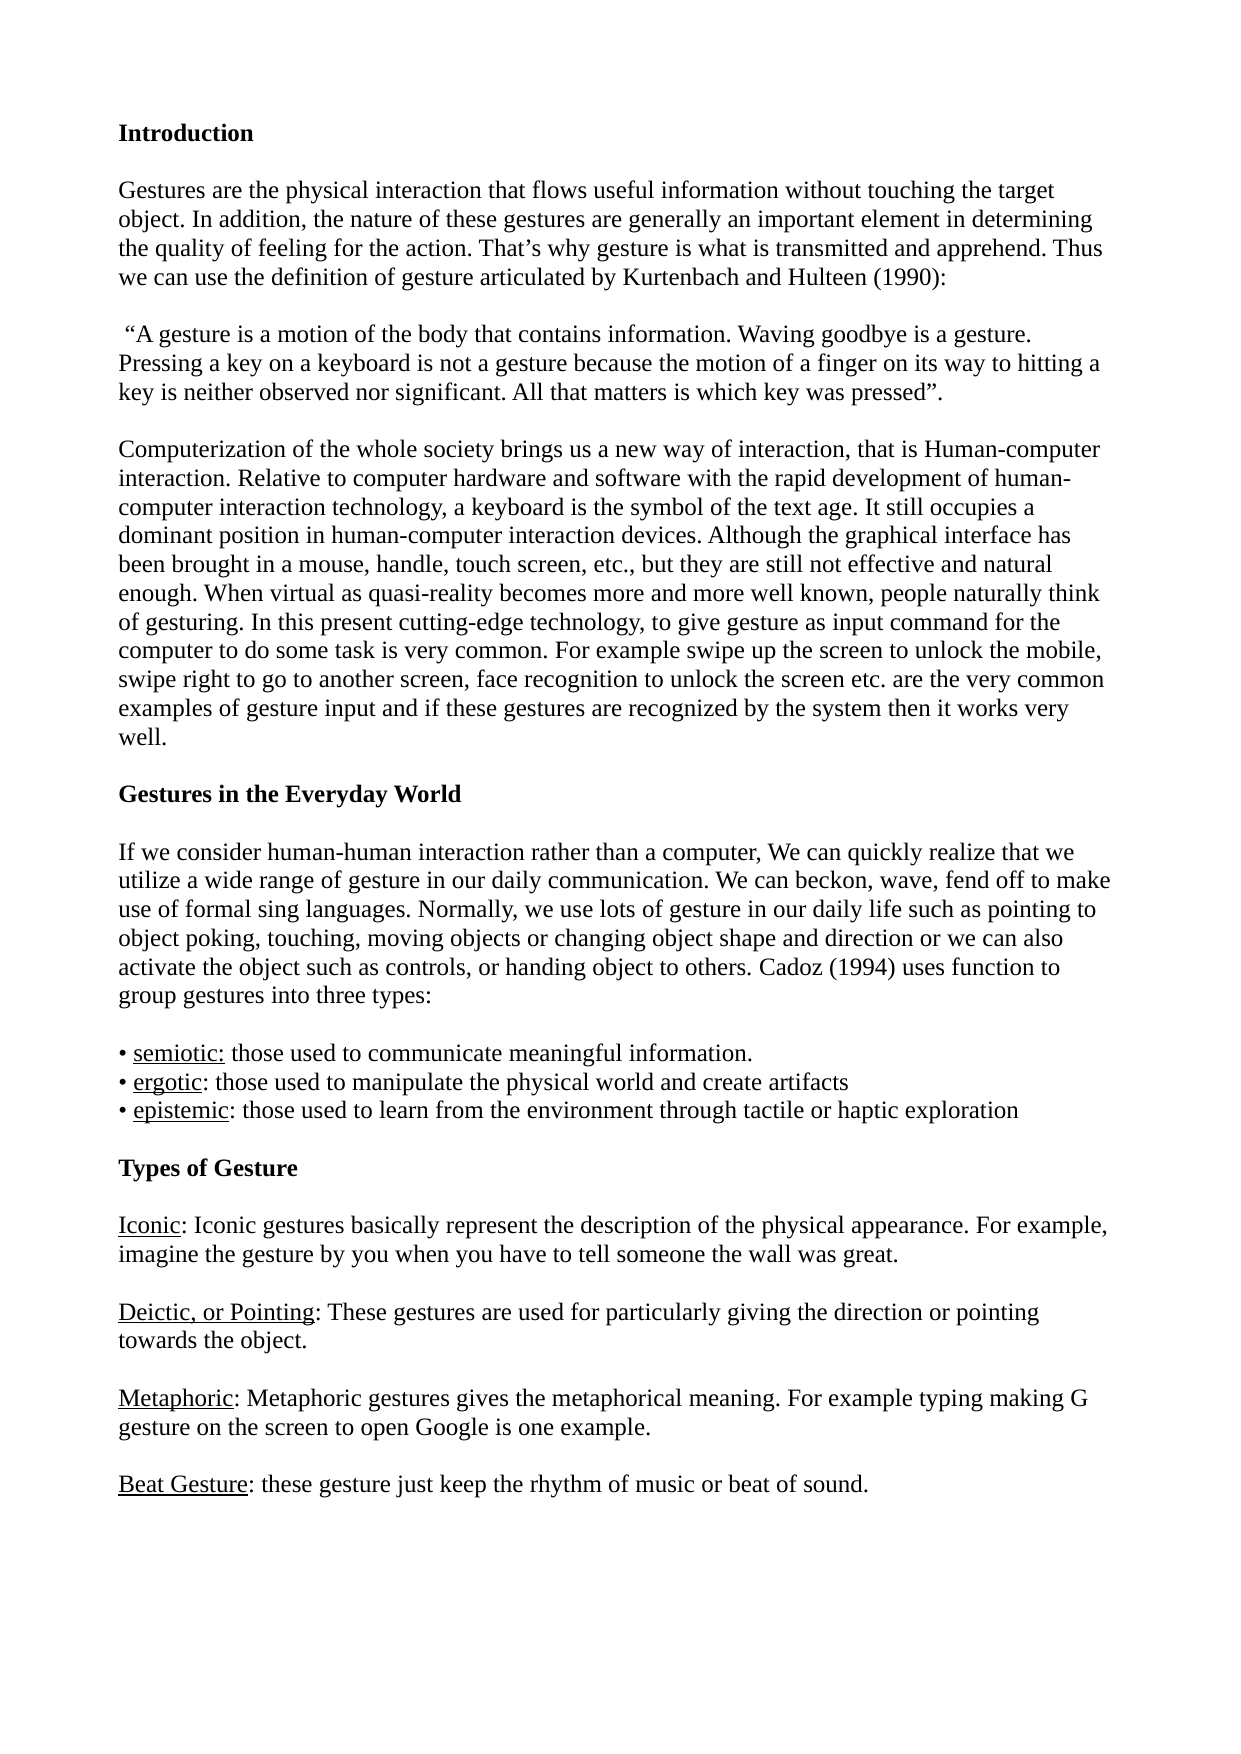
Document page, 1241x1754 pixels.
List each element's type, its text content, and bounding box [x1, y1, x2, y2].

text Types of Gesture [118, 1153, 1122, 1182]
text Beat Gesture: these gesture just keep the rhythm of music or beat of sound. [118, 1469, 1122, 1498]
text Deictic, or Pointing: These gestures are used for particularly giving the direction or pointing towards the object. [118, 1297, 1122, 1354]
text Metaphoric: Metaphoric gestures gives the metaphorical meaning. For example typing making G gesture on the screen to open Google is one example. [118, 1383, 1122, 1441]
text If we consider human-human interaction rather than a computer, We can quickly realize that we utilize a wide range of gesture in our daily communication. We can beckon, wave, fend off to make use of formal sing languages. Normally, we use lots of gesture in our daily life such as pointing to object poking, touching, moving objects or changing object shape and direction or we can also activate the object such as controls, or handing object to others. Cadoz (1994) uses function to group gestures into three types: [118, 837, 1122, 1009]
text Gestures are the physical interaction that flows useful information without touching the target object. In addition, the nature of these gestures are generally an important element in determining the quality of feeling for the action. That’s why gesture is what is transmitted and apprehend. Thus we can use the definition of gesture articulated by Kurtenbach and Hulteen (1990): [118, 176, 1122, 291]
text Introduction [118, 118, 1122, 147]
text Computerization of the whole society brings us a new way of interaction, that is Human-computer interaction. Relative to computer hardware and software with the rapid development of human-computer interaction technology, a keyboard is the symbol of the text age. It still occupies a dominant position in human-computer interaction devices. Although the graphical interface has been brought in a mouse, handle, touch screen, etc., but they are still not effective and natural enough. When virtual as quasi-reality becomes more and more well known, people naturally think of gesturing. In this present cutting-edge technology, to give gesture as input command for the computer to do some task is very common. For example swipe up the screen to unlock the mobile, swipe right to go to another screen, face recognition to unlock the screen etc. are the very common examples of gesture input and if these gestures are recognized by the system then it works very well. [118, 434, 1122, 751]
text • semiotic: those used to communicate meaningful information. [118, 1038, 1122, 1067]
text Gestures in the Everyday World [118, 779, 1122, 808]
text “A gesture is a motion of the body that contains information. Waving goodbye is a gesture. Pressing a key on a keyboard is not a gesture because the motion of a finger on its way to hitting a key is neither observed nor significant. All that matters is which key was pressed”. [118, 319, 1122, 406]
text • epistemic: those used to learn from the environment through tactile or haptic exploration [118, 1096, 1122, 1124]
text Iconic: Iconic gestures basically represent the description of the physical appearance. For example, imagine the gesture by you when you have to tell someone the wall was great. [118, 1211, 1122, 1268]
text • ergotic: those used to manipulate the physical world and create artifacts [118, 1067, 1122, 1096]
